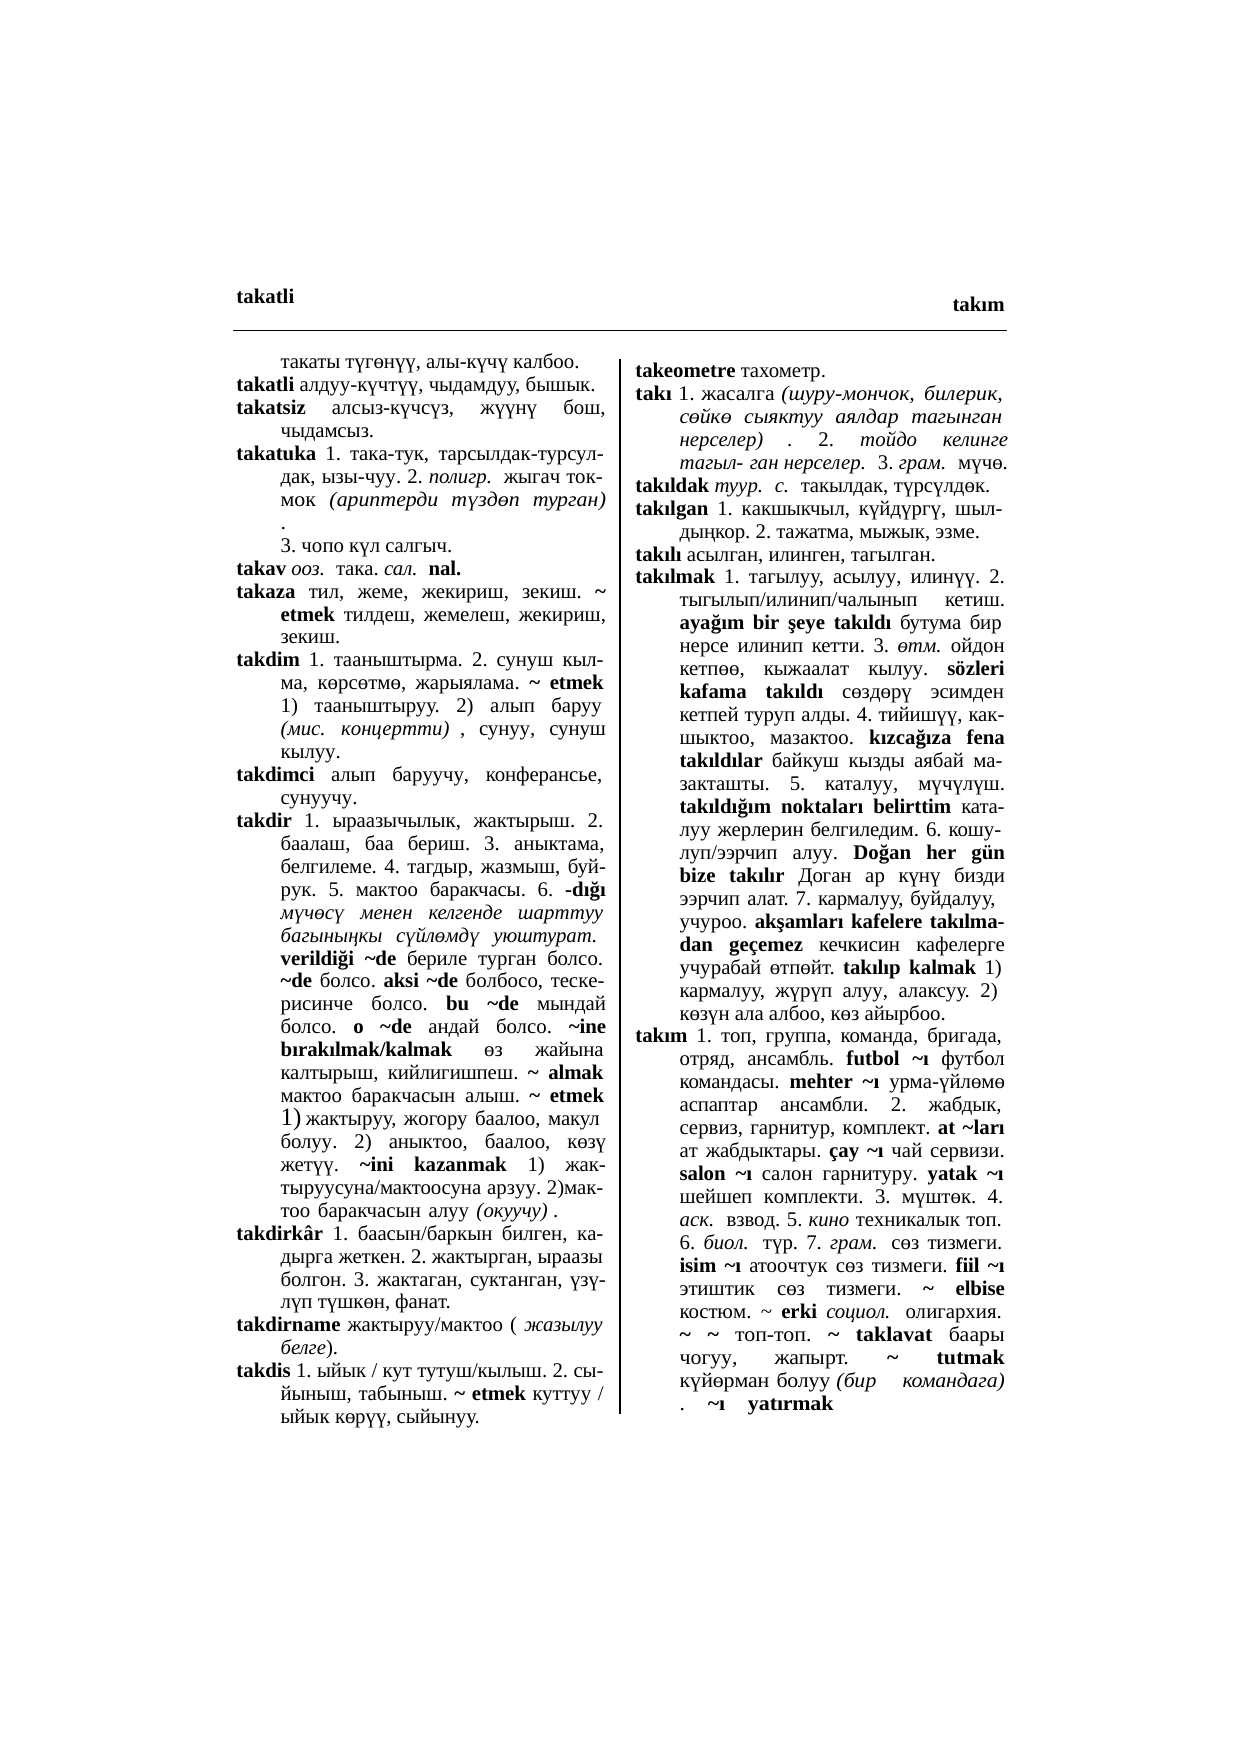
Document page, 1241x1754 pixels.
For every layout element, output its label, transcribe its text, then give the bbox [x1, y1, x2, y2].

text белгилеме. 4. тагдыр, жазмыш, буй- рук. 5. мактоо баракчасы. 6. -dığı мүчөсү менен келгенде шарттуу [280, 855, 606, 924]
text takdirkâr 1. баасын/баркын билген, ка- дырга жеткен. 2. жактырган, ыраазы [236, 1222, 606, 1268]
text баалаш, баа бериш. 3. аныктама, [280, 832, 606, 855]
text закташты. 5. каталуу, мүчүлүш. takıldığım noktaları belirttim ката- луу жерлерин белгиледим. 6. кошу- [679, 772, 1005, 841]
text луп/ээрчип алуу. Doğan her gün bize takılır Доган ар күнү бизди ээрчип алат. 7. кармалуу, буйдалуу, [679, 841, 1005, 910]
text takılı асылган, илинген, тагылган. [635, 543, 1065, 566]
list жактыруу, жогору баалоо, макул [244, 1107, 606, 1130]
text takım 1. топ, группа, команда, бригада, [635, 1024, 1065, 1047]
text 3. чопо күл салгыч. [280, 534, 453, 557]
text чыдамсыз. [280, 419, 375, 442]
text takdimci алып баруучу, конферансье, [236, 763, 606, 786]
text такаты түгөнүү, алы-күчү калбоо. takatli алдуу-күчтүү, чыдамдуу, бышык. takatsiz алсыз-күчсүз, жүүнү бош, [236, 350, 606, 419]
text мактоо баракчасын алыш. ~ etmek [280, 1084, 606, 1107]
text takaza тил, жеме, жекириш, зекиш. ~ etmek тилдеш, жемелеш, жекириш, зекиш. [236, 580, 606, 648]
text шейшеп комплекти. 3. мүштөк. 4. [679, 1185, 1005, 1208]
text takeometre тахометр. [635, 358, 1056, 382]
text сунуучу. [280, 786, 358, 809]
text takdirname жактыруу/мактоо ( жазылуу [236, 1313, 606, 1336]
text takatli [236, 284, 294, 308]
text verildiği ~de бериле турган болсо. [280, 947, 606, 969]
text (мис. концертти) , сунуу, сунуш кылуу. [280, 717, 606, 763]
text көзүн ала албоо, көз айырбоо. [679, 1002, 946, 1024]
text ыйык көрүү, сыйынуу. [280, 1405, 483, 1428]
text сервиз, гарнитур, комплект. at ~ları ат жабдыктары. çay ~ı чай сервизи. salon ~ı салон гарнитуру. yatak ~ı [679, 1116, 1005, 1185]
text takılgan 1. какшыкчыл, күйдүргү, шыл- дыңкор. 2. тажатма, мыжык, эзме. [635, 497, 1065, 543]
text кетпей туруп алды. 4. тийишүү, как- шыктоо, мазактоо. kızcağıza fena takıldılar байкуш кызды аябай ма- [679, 703, 1004, 772]
text takıldak туур. с. такылдак, түрсүлдөк. [635, 474, 1065, 497]
text 6. биол. түр. 7. грам. сөз тизмеги. [679, 1231, 1004, 1254]
text болуу. 2) аныктоо, баалоо, көзү жетүү. ~ini kazanmak 1) жак- тыруусуна/мактоосуна арзуу. 2)мак- [280, 1130, 606, 1199]
text болгон. 3. жактаган, суктанган, үзү- лүп түшкөн, фанат. [280, 1268, 606, 1313]
text takılmak 1. тагылуу, асылуу, илинүү. 2. тыгылып/илинип/чалынып кетиш. ayağım bir şeye takıldı бутума бир [635, 566, 1005, 634]
text 1) тааныштыруу. 2) алып баруу [280, 694, 606, 717]
text takım [892, 292, 1065, 316]
text калтырыш, кийлигишпеш. ~ almak [280, 1061, 606, 1084]
text аск. взвод. 5. кино техникалык топ. [679, 1208, 1005, 1231]
text кармалуу, жүрүп алуу, алаксуу. 2) [679, 979, 1005, 1002]
text takı 1. жасалга (шуру-мончок, билерик, сөйкө сыяктуу аялдар тагынган [635, 382, 1048, 428]
text takdim 1. тааныштырма. 2. сунуш кыл- ма, көрсөтмө, жарыялама. ~ etmek [236, 648, 606, 694]
text нерсе илинип кетти. 3. өтм. ойдон кетпөө, кыжаалат кылуу. sözleri kafama takıldı сөздөрү эсимден [679, 634, 1005, 703]
text ~ ~ топ-топ. ~ taklavat баары чогуу, жапырт. ~ tutmak күйөрман болуу (бир командага) . ~ı yatırmak [679, 1323, 1005, 1414]
text takatuka 1. така-тук, тарсылдак-турсул- дак, ызы-чуу. 2. полигр. жыгач ток- [236, 442, 606, 488]
text рисинче болсо. bu ~de мындай болсо. o ~de андай болсо. ~ine bırakılmak/kalmak өз жайына [280, 992, 606, 1061]
text isim ~ı атоочтук сөз тизмеги. fiil ~ı этиштик сөз тизмеги. ~ elbise костюм. ~ erki социол. олигархия. [679, 1254, 1005, 1323]
text белге). [280, 1336, 339, 1359]
text нерселер) . 2. тойдо келинге тагыл- ган нерселер. 3. грам. мүчө. [679, 428, 1008, 474]
text takdis 1. ыйык / кут тутуш/кылыш. 2. сы- йыныш, табыныш. ~ etmek куттуу / [236, 1359, 606, 1405]
text учуроо. akşamları kafelere takılma- dan geçemez кечкисин кафелерге учурабай өтпөйт. takılıp kalmak 1) [679, 910, 1004, 979]
text тоо баракчасын алуу (окуучу) . [280, 1199, 559, 1222]
text ~de болсо. aksi ~de болбосо, теске- [280, 969, 606, 992]
text takav ооз. така. сал. nal. [236, 557, 606, 579]
text багыныңкы сүйлөмдү уюштурат. [280, 924, 600, 947]
text отряд, ансамбль. futbol ~ı футбол командасы. mehter ~ı урма-үйлөмө аспаптар ансамбли. 2. жабдык, [679, 1047, 1005, 1116]
text takdir 1. ыраазычылык, жактырыш. 2. [236, 809, 606, 832]
text мок (ариптерди түздөп турган) . [280, 488, 606, 534]
